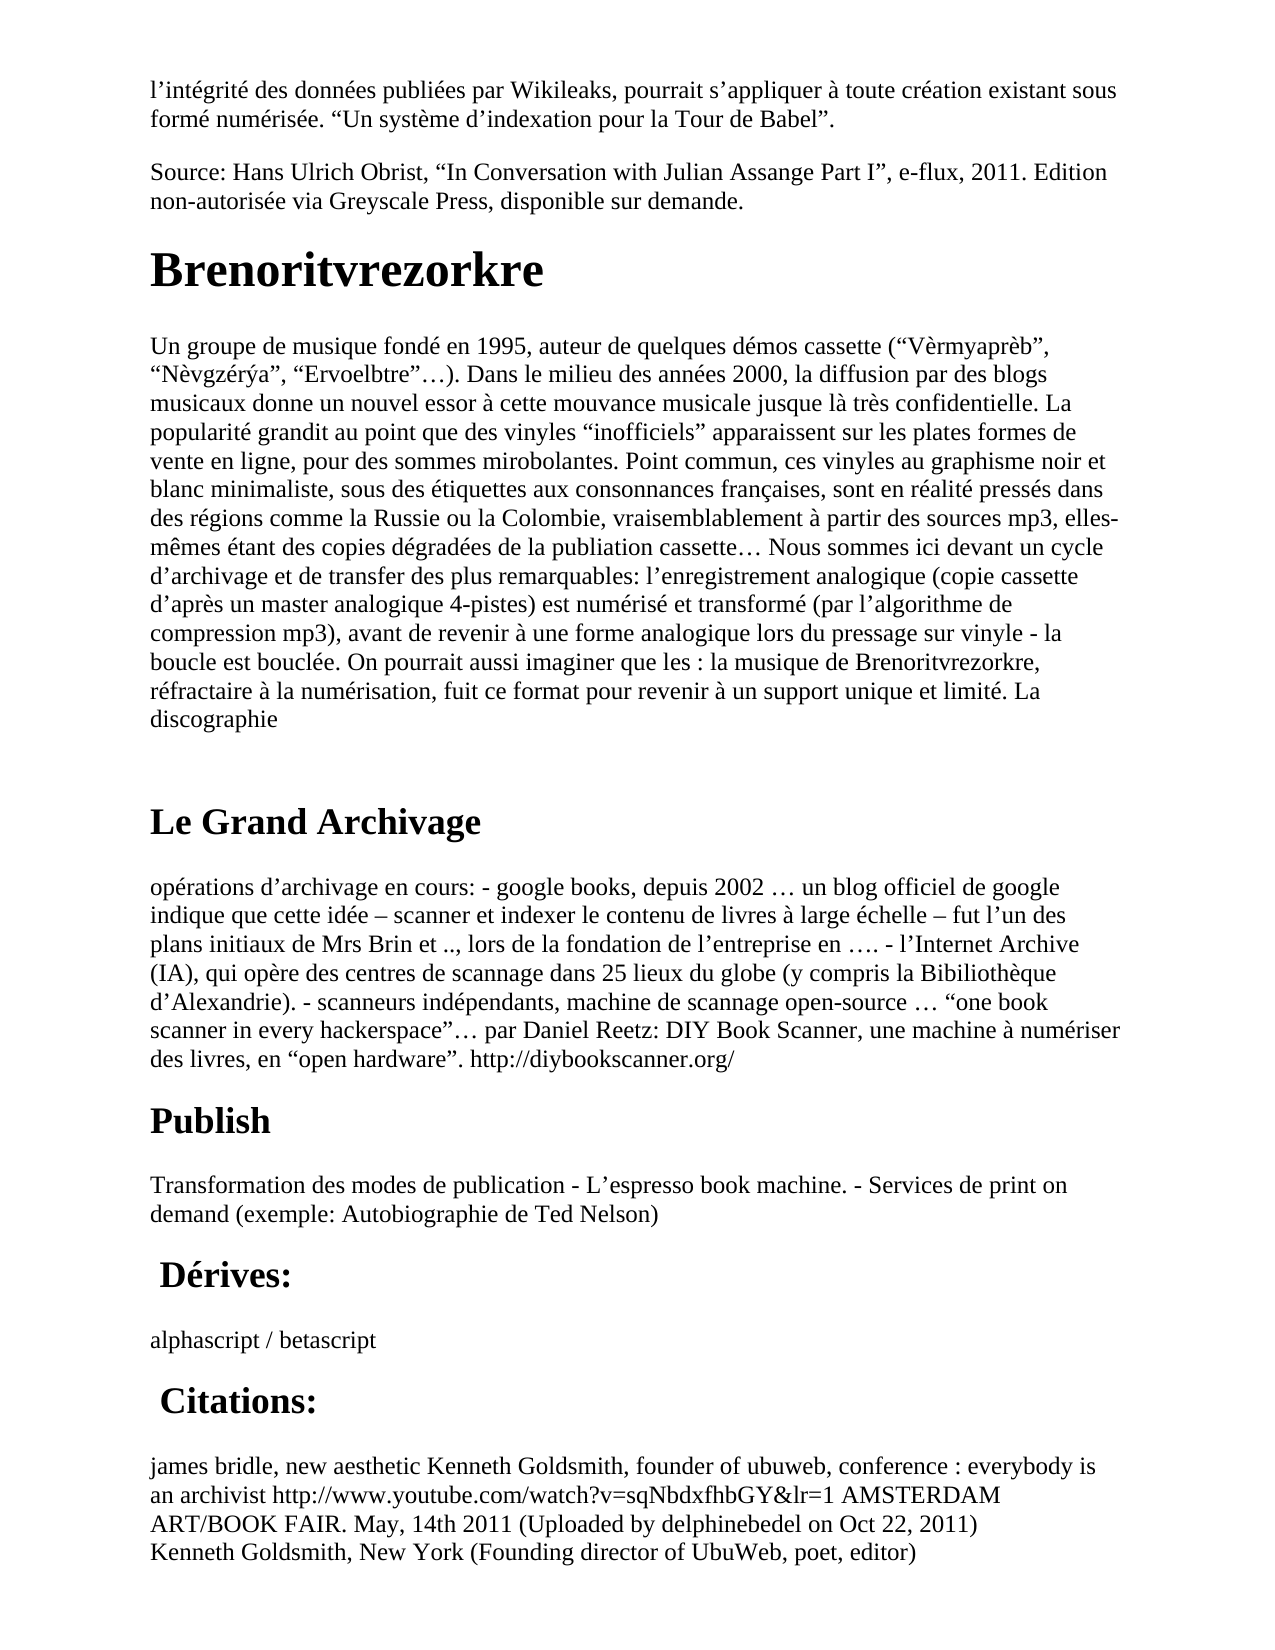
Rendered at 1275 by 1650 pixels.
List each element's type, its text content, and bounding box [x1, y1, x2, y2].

text Dérives: [150, 1253, 1125, 1296]
text Publish [150, 1098, 1125, 1141]
text Un groupe de musique fondé en 1995, auteur de quelques démos cassette (“Vèrmyaprèb”, “Nèvgzérýa”, “Ervoelbtre”…). Dans le milieu des années 2000, la diffusion par des blogs musicaux donne un nouvel essor à cette mouvance musicale jusque là très confidentielle. La popularité grandit au point que des vinyles “inofficiels” apparaissent sur les plates formes de vente en ligne, pour des sommes mirobolantes. Point commun, ces vinyles au graphisme noir et blanc minimaliste, sous des étiquettes aux consonnances françaises, sont en réalité pressés dans des régions comme la Russie ou la Colombie, vraisemblablement à partir des sources mp3, elles-mêmes étant des copies dégradées de la publiation cassette… Nous sommes ici devant un cycle d’archivage et de transfer des plus remarquables: l’enregistrement analogique (copie cassette d’après un master analogique 4-pistes) est numérisé et transformé (par l’algorithme de compression mp3), avant de revenir à une forme analogique lors du pressage sur vinyle - la boucle est bouclée. On pourrait aussi imaginer que les : la musique de Brenoritvrezorkre, réfractaire à la numérisation, fuit ce format pour revenir à un support unique et limité. La discographie [150, 331, 1125, 733]
text opérations d’archivage en cours: - google books, depuis 2002 … un blog officiel de google indique que cette idée – scanner et indexer le contenu de livres à large échelle – fut l’un des plans initiaux de Mrs Brin et .., lors de la fondation de l’entreprise en …. - l’Internet Archive (IA), qui opère des centres de scannage dans 25 lieux du globe (y compris la Bibiliothèque d’Alexandrie). - scanneurs indépendants, machine de scannage open-source … “one book scanner in every hackerspace”… par Daniel Reetz: DIY Book Scanner, une machine à numériser des livres, en “open hardware”. http://diybookscanner.org/ [150, 872, 1125, 1073]
text alphascript / betascript [150, 1325, 1125, 1354]
text Brenoritvrezorkre [150, 240, 1125, 297]
text Le Grand Archivage [150, 799, 1125, 843]
text l’intégrité des données publiées par Wikileaks, pourrait s’appliquer à toute création existant sous formé numérisée. “Un système d’indexation pour la Tour de Babel”. [150, 75, 1125, 132]
text Source: Hans Ulrich Obrist, “In Conversation with Julian Assange Part I”, e-flux, 2011. Edition non-autorisée via Greyscale Press, disponible sur demande. [150, 157, 1125, 215]
text Citations: [150, 1379, 1125, 1422]
text Transformation des modes de publication - L’espresso book machine. - Services de print on demand (exemple: Autobiographie de Ted Nelson) [150, 1170, 1125, 1228]
text james bridle, new aesthetic Kenneth Goldsmith, founder of ubuweb, conference : everybody is an archivist http://www.youtube.com/watch?v=sqNbdxfhbGY&lr=1 AMSTERDAM ART/BOOK FAIR. May, 14th 2011 (Uploaded by delphinebedel on Oct 22, 2011) Kenneth Goldsmith, New York (Founding director of UbuWeb, poet, editor) [150, 1451, 1125, 1566]
